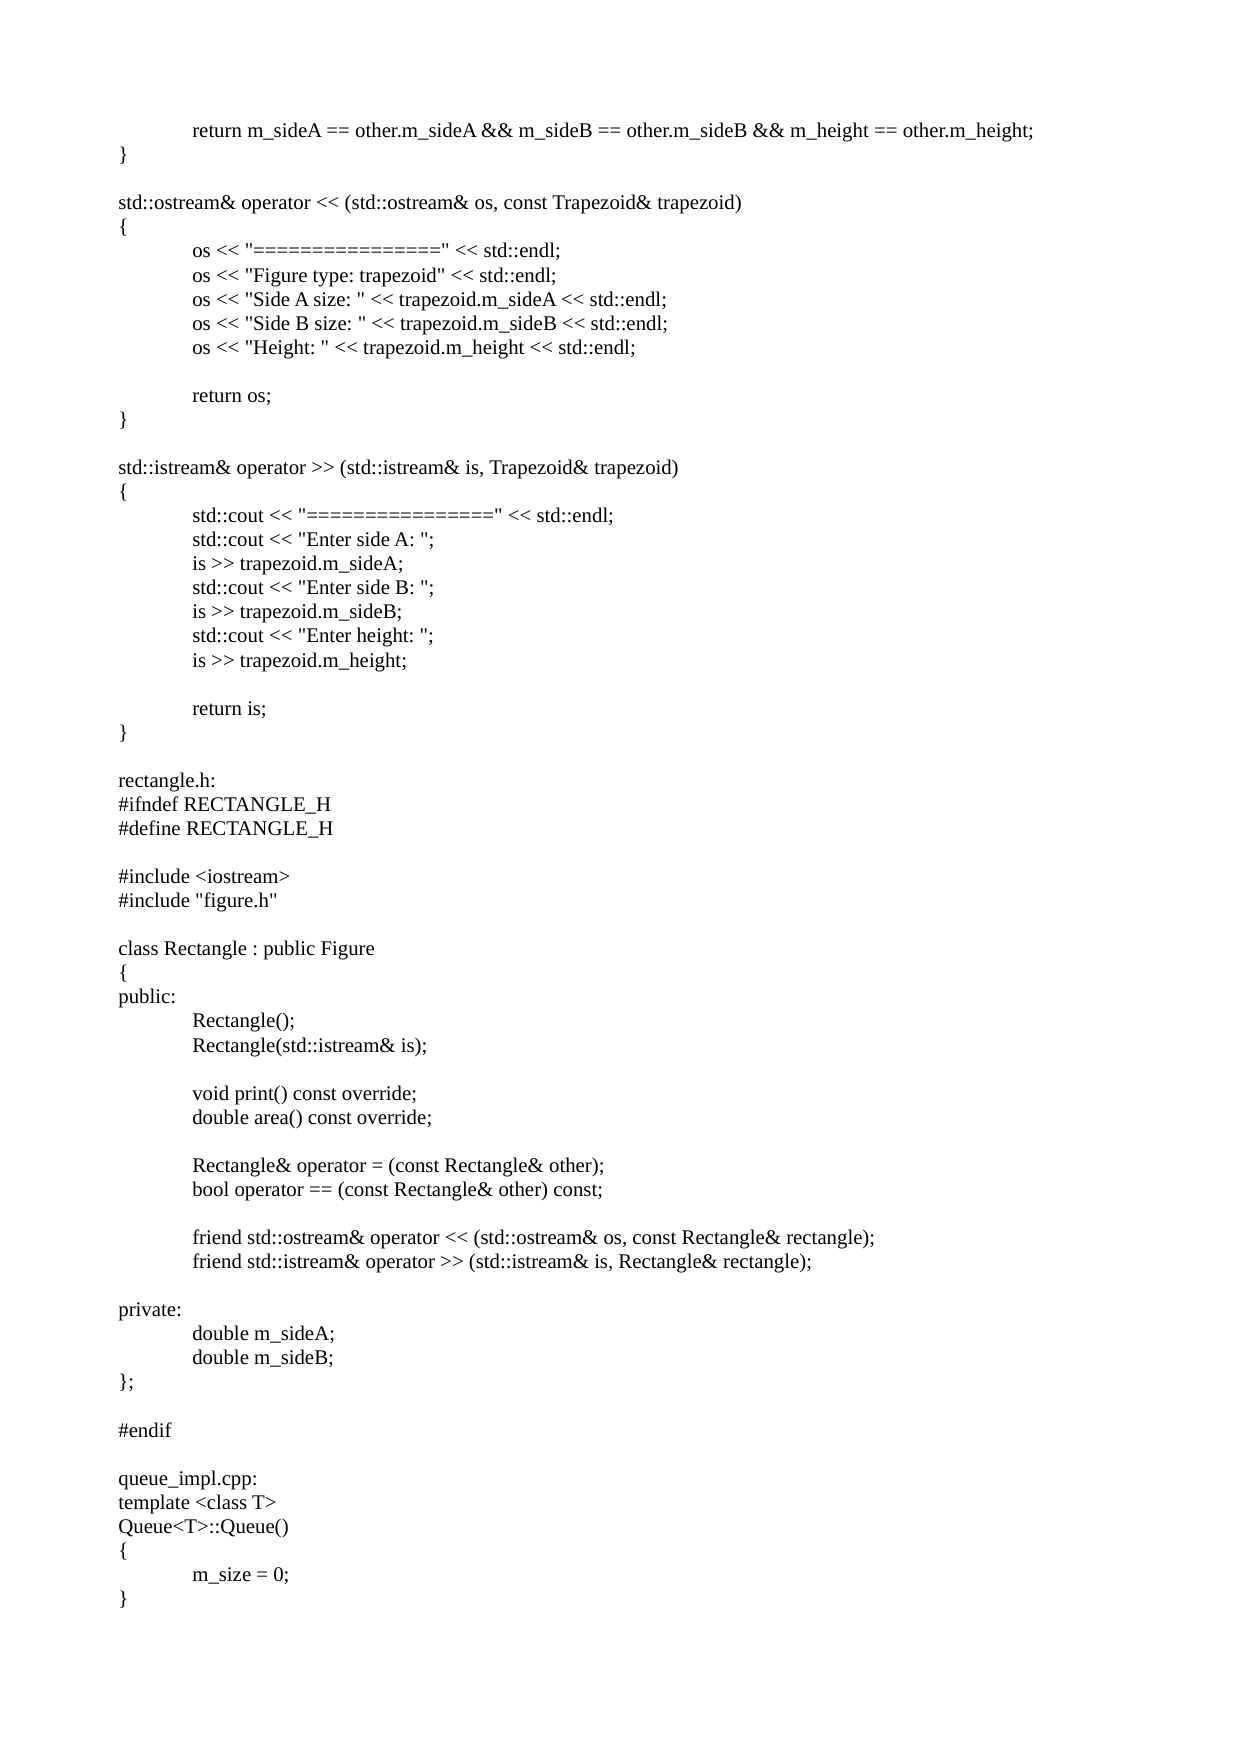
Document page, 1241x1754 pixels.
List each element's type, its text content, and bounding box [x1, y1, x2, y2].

list os << "Side A size: " << trapezoid.m_sideA << std::endl; [118, 287, 1122, 311]
list return os; [118, 383, 1122, 407]
list bool operator == (const Rectangle& other) const; [118, 1177, 1122, 1201]
list }; [118, 1369, 1122, 1393]
list Queue<T>::Queue() [118, 1514, 1122, 1538]
list return m_sideA == other.m_sideA && m_sideB == other.m_sideB && m_height == other.m_height; [118, 118, 1122, 142]
list } [118, 142, 1122, 166]
list std::ostream& operator << (std::ostream& os, const Trapezoid& trapezoid) [118, 190, 1122, 214]
list friend std::ostream& operator << (std::ostream& os, const Rectangle& rectangle); [118, 1225, 1122, 1249]
list is >> trapezoid.m_sideB; [118, 599, 1122, 623]
list { [118, 214, 1122, 238]
list Rectangle& operator = (const Rectangle& other); [118, 1153, 1122, 1177]
list #ifndef RECTANGLE_H [118, 792, 1122, 816]
list friend std::istream& operator >> (std::istream& is, Rectangle& rectangle); [118, 1249, 1122, 1273]
list public: [118, 984, 1122, 1008]
list #include "figure.h" [118, 888, 1122, 912]
list } [118, 1586, 1122, 1610]
list m_size = 0; [118, 1562, 1122, 1586]
list { [118, 479, 1122, 503]
list std::cout << "Enter side B: "; [118, 575, 1122, 599]
list Rectangle(); [118, 1008, 1122, 1032]
list { [118, 960, 1122, 984]
list queue_impl.cpp: [118, 1466, 1122, 1490]
list } [118, 720, 1122, 744]
list std::cout << "Enter height: "; [118, 623, 1122, 647]
list rectangle.h: [118, 768, 1122, 792]
list double m_sideB; [118, 1345, 1122, 1369]
list double area() const override; [118, 1105, 1122, 1129]
list #endif [118, 1417, 1122, 1442]
list void print() const override; [118, 1081, 1122, 1105]
list template <class T> [118, 1490, 1122, 1514]
list std::cout << "================" << std::endl; [118, 503, 1122, 527]
list #define RECTANGLE_H [118, 816, 1122, 840]
list double m_sideA; [118, 1321, 1122, 1345]
list os << "================" << std::endl; [118, 238, 1122, 262]
list } [118, 407, 1122, 431]
list is >> trapezoid.m_sideA; [118, 551, 1122, 575]
list is >> trapezoid.m_height; [118, 647, 1122, 672]
list Rectangle(std::istream& is); [118, 1032, 1122, 1057]
list os << "Height: " << trapezoid.m_height << std::endl; [118, 335, 1122, 359]
list private: [118, 1297, 1122, 1321]
list class Rectangle : public Figure [118, 936, 1122, 960]
list std::istream& operator >> (std::istream& is, Trapezoid& trapezoid) [118, 455, 1122, 479]
list { [118, 1538, 1122, 1562]
list return is; [118, 696, 1122, 720]
list std::cout << "Enter side A: "; [118, 527, 1122, 551]
list #include <iostream> [118, 864, 1122, 888]
list os << "Figure type: trapezoid" << std::endl; [118, 262, 1122, 287]
list os << "Side B size: " << trapezoid.m_sideB << std::endl; [118, 311, 1122, 335]
